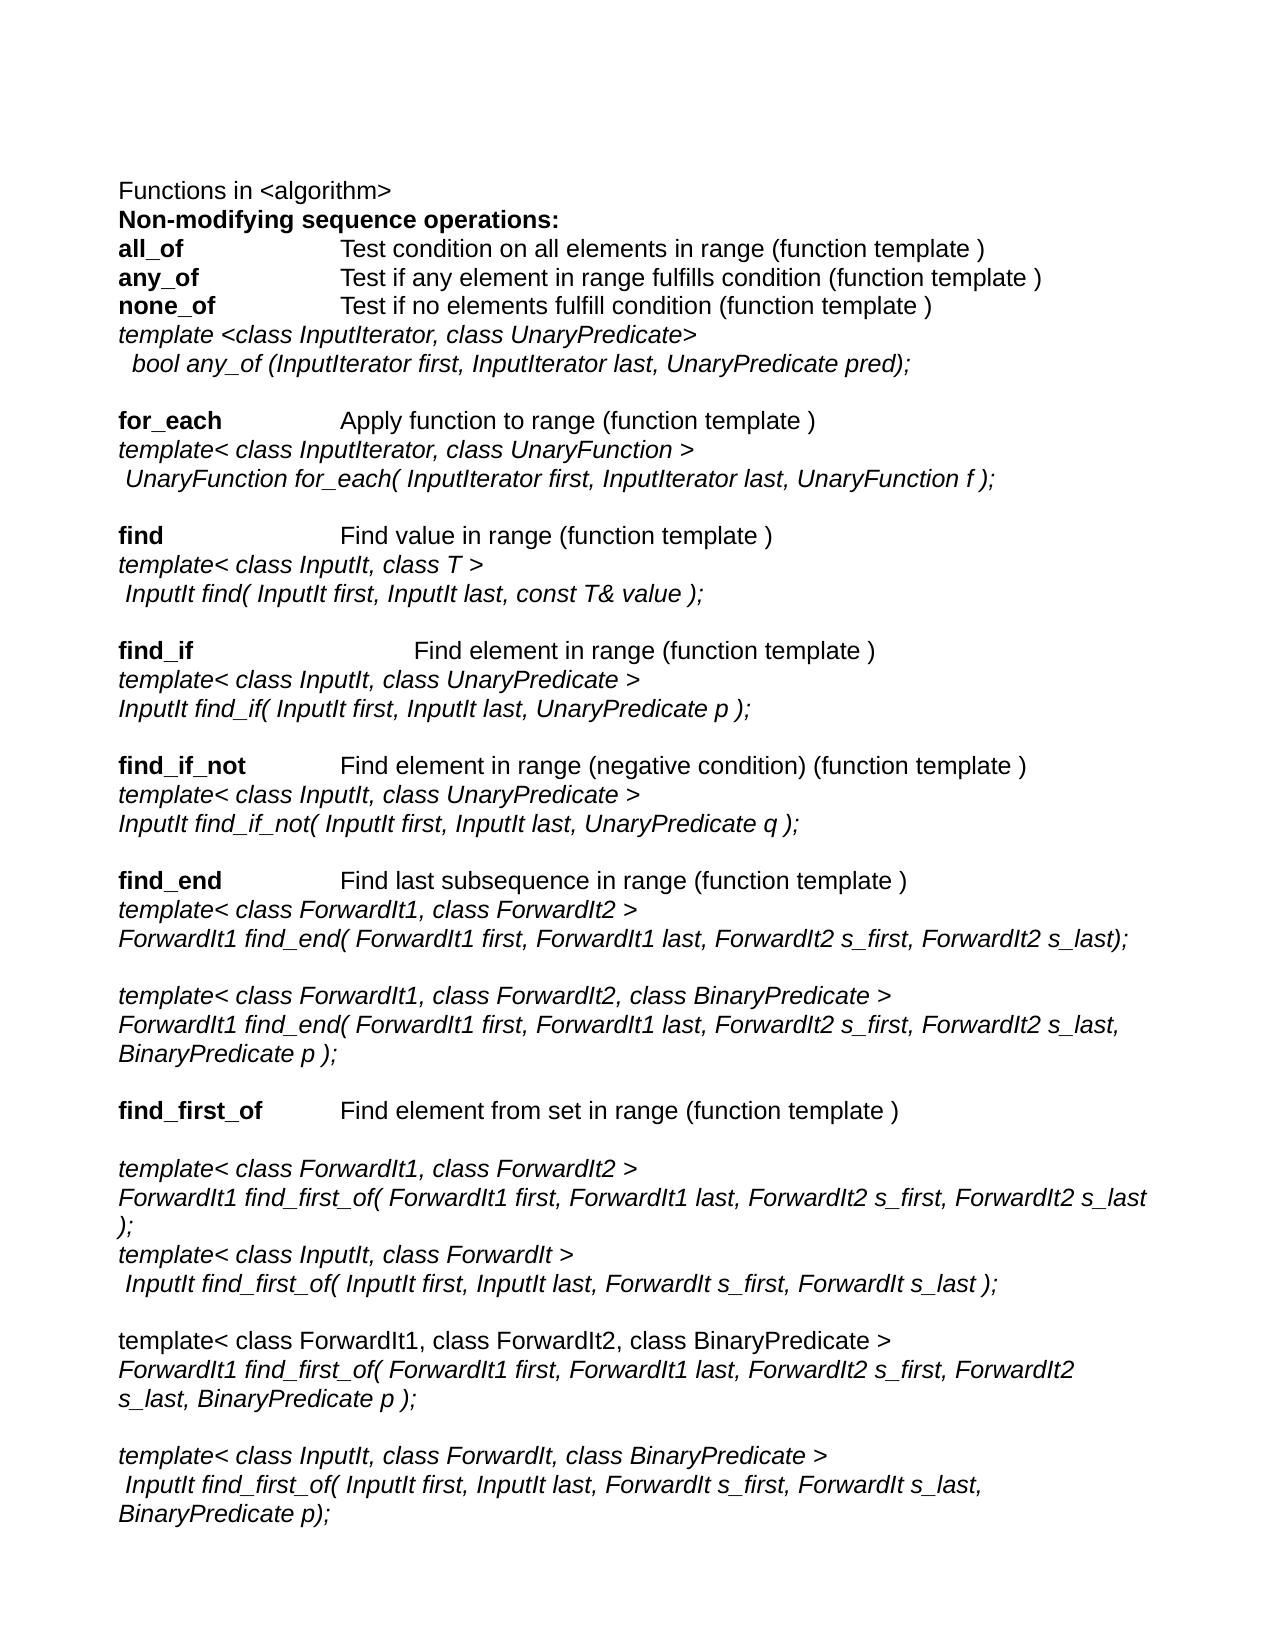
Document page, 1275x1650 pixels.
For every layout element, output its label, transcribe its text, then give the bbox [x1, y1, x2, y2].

text template< class ForwardIt1, class ForwardIt2 > [118, 1154, 1157, 1183]
text ForwardIt1 find_end( ForwardIt1 first, ForwardIt1 last, ForwardIt2 s_first, ForwardIt2 s_last); [118, 924, 1157, 953]
text InputIt find_if( InputIt first, InputIt last, UnaryPredicate p ); [118, 694, 1157, 723]
text find_end Find last subsequence in range (function template ) [118, 866, 1157, 895]
text find_if Find element in range (function template ) [118, 636, 1157, 665]
text template< class ForwardIt1, class ForwardIt2, class BinaryPredicate > [118, 981, 1157, 1010]
text template< class InputIt, class T > [118, 550, 1157, 579]
text template< class InputIt, class UnaryPredicate > [118, 665, 1157, 694]
text InputIt find_first_of( InputIt first, InputIt last, ForwardIt s_first, ForwardIt s_last, BinaryPredicate p); [118, 1470, 1157, 1528]
text Non-modifying sequence operations: [118, 205, 1157, 234]
text InputIt find( InputIt first, InputIt last, const T& value ); [118, 579, 1157, 608]
text Functions in <algorithm> [118, 176, 1157, 205]
text ForwardIt1 find_end( ForwardIt1 first, ForwardIt1 last, ForwardIt2 s_first, ForwardIt2 s_last, BinaryPredicate p ); [118, 1010, 1157, 1068]
text template< class InputIt, class UnaryPredicate > [118, 780, 1157, 809]
text template< class ForwardIt1, class ForwardIt2 > [118, 895, 1157, 924]
text InputIt find_if_not( InputIt first, InputIt last, UnaryPredicate q ); [118, 809, 1157, 838]
text ForwardIt1 find_first_of( ForwardIt1 first, ForwardIt1 last, ForwardIt2 s_first, ForwardIt2 s_last ); [118, 1183, 1157, 1240]
text template< class InputIt, class ForwardIt > [118, 1240, 1157, 1269]
text any_of Test if any element in range fulfills condition (function template ) [118, 263, 1157, 291]
text find Find value in range (function template ) [118, 521, 1157, 550]
text InputIt find_first_of( InputIt first, InputIt last, ForwardIt s_first, ForwardIt s_last ); [118, 1269, 1157, 1298]
text UnaryFunction for_each( InputIterator first, InputIterator last, UnaryFunction f ); [118, 464, 1157, 493]
text template< class InputIt, class ForwardIt, class BinaryPredicate > [118, 1441, 1157, 1470]
text for_each Apply function to range (function template ) [118, 406, 1157, 435]
text find_first_of Find element from set in range (function template ) [118, 1096, 1157, 1125]
text template< class ForwardIt1, class ForwardIt2, class BinaryPredicate > [118, 1326, 1157, 1355]
text template <class InputIterator, class UnaryPredicate> [118, 320, 1157, 349]
text ForwardIt1 find_first_of( ForwardIt1 first, ForwardIt1 last, ForwardIt2 s_first, ForwardIt2 s_last, BinaryPredicate p ); [118, 1355, 1157, 1413]
text template< class InputIterator, class UnaryFunction > [118, 435, 1157, 464]
text none_of Test if no elements fulfill condition (function template ) [118, 291, 1157, 320]
text find_if_not Find element in range (negative condition) (function template ) [118, 751, 1157, 780]
text bool any_of (InputIterator first, InputIterator last, UnaryPredicate pred); [118, 349, 1157, 378]
text all_of Test condition on all elements in range (function template ) [118, 234, 1157, 263]
